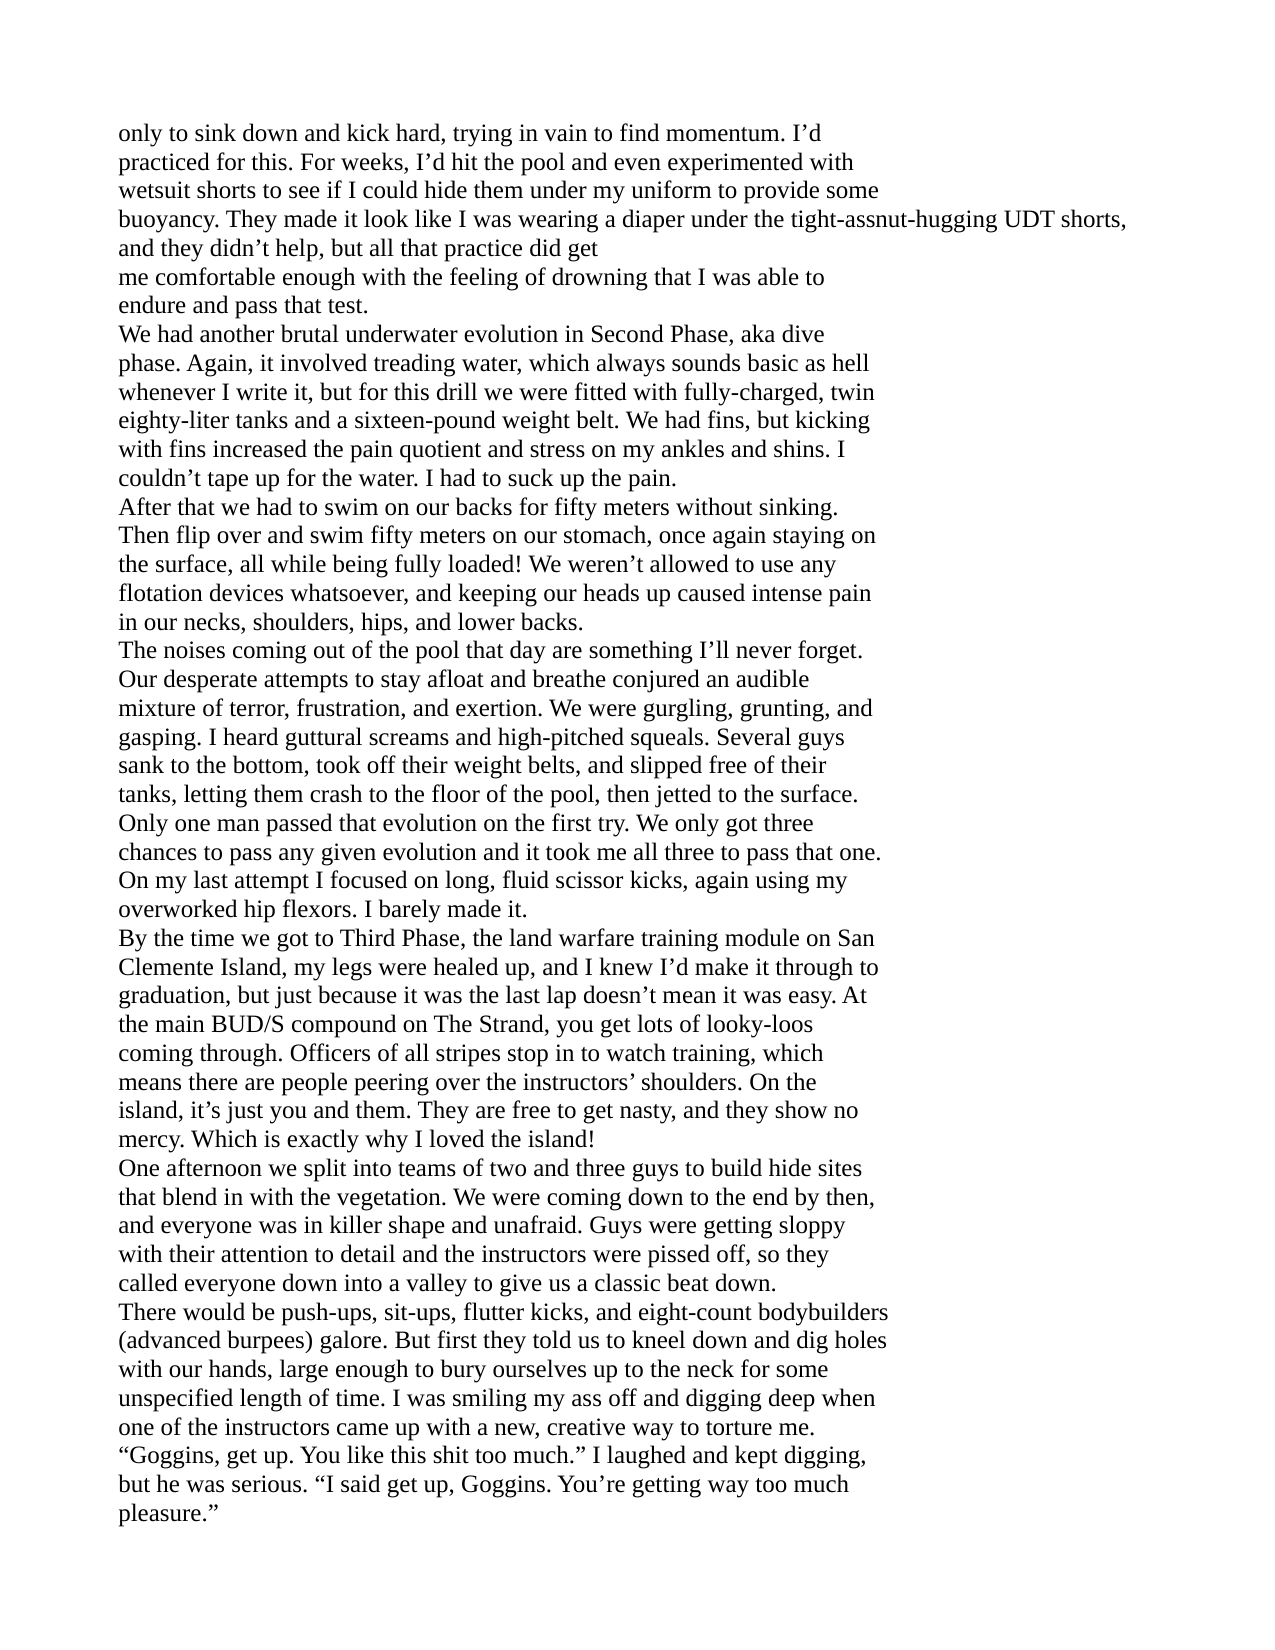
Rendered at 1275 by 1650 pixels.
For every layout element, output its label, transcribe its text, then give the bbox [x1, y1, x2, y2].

text After that we had to swim on our backs for fifty meters without sinking. [118, 492, 1157, 521]
text with our hands, large enough to bury ourselves up to the neck for some [118, 1354, 1157, 1383]
text only to sink down and kick hard, trying in vain to find momentum. I’d [118, 118, 1157, 147]
text Clemente Island, my legs were healed up, and I knew I’d make it through to [118, 952, 1157, 981]
text that blend in with the vegetation. We were coming down to the end by then, [118, 1182, 1157, 1211]
text Only one man passed that evolution on the first try. We only got three [118, 808, 1157, 837]
text tanks, letting them crash to the floor of the pool, then jetted to the surface. [118, 779, 1157, 808]
text island, it’s just you and them. They are free to get nasty, and they show no [118, 1096, 1157, 1124]
text wetsuit shorts to see if I could hide them under my uniform to provide some [118, 176, 1157, 204]
text eighty-liter tanks and a sixteen-pound weight belt. We had fins, but kicking [118, 406, 1157, 434]
text (advanced burpees) galore. But first they told us to kneel down and dig holes [118, 1326, 1157, 1354]
text phase. Again, it involved treading water, which always sounds basic as hell [118, 348, 1157, 377]
text mercy. Which is exactly why I loved the island! [118, 1124, 1157, 1153]
text flotation devices whatsoever, and keeping our heads up caused intense pain [118, 578, 1157, 607]
text mixture of terror, frustration, and exertion. We were gurgling, grunting, and [118, 693, 1157, 722]
text called everyone down into a valley to give us a classic beat down. [118, 1268, 1157, 1297]
text the main BUD/S compound on The Strand, you get lots of looky-loos [118, 1009, 1157, 1038]
text in our necks, shoulders, hips, and lower backs. [118, 607, 1157, 636]
text coming through. Officers of all stripes stop in to watch training, which [118, 1038, 1157, 1067]
text buoyancy. They made it look like I was wearing a diaper under the tight-assnut-hugging UDT shorts, and they didn’t help, but all that practice did get [118, 204, 1157, 262]
text couldn’t tape up for the water. I had to suck up the pain. [118, 463, 1157, 492]
text On my last attempt I focused on long, fluid scissor kicks, again using my [118, 866, 1157, 894]
text The noises coming out of the pool that day are something I’ll never forget. [118, 636, 1157, 664]
text graduation, but just because it was the last lap doesn’t mean it was easy. At [118, 981, 1157, 1009]
text but he was serious. “I said get up, Goggins. You’re getting way too much [118, 1469, 1157, 1498]
text One afternoon we split into teams of two and three guys to build hide sites [118, 1153, 1157, 1182]
text with fins increased the pain quotient and stress on my ankles and shins. I [118, 434, 1157, 463]
text sank to the bottom, took off their weight belts, and slipped free of their [118, 751, 1157, 779]
text one of the instructors came up with a new, creative way to torture me. [118, 1412, 1157, 1441]
text the surface, all while being fully loaded! We weren’t allowed to use any [118, 549, 1157, 578]
text By the time we got to Third Phase, the land warfare training module on San [118, 923, 1157, 952]
text me comfortable enough with the feeling of drowning that I was able to [118, 262, 1157, 291]
text gasping. I heard guttural screams and high-pitched squeals. Several guys [118, 722, 1157, 751]
text chances to pass any given evolution and it took me all three to pass that one. [118, 837, 1157, 866]
text Our desperate attempts to stay afloat and breathe conjured an audible [118, 664, 1157, 693]
text There would be push-ups, sit-ups, flutter kicks, and eight-count bodybuilders [118, 1297, 1157, 1326]
text “Goggins, get up. You like this shit too much.” I laughed and kept digging, [118, 1441, 1157, 1469]
text and everyone was in killer shape and unafraid. Guys were getting sloppy [118, 1211, 1157, 1239]
text unspecified length of time. I was smiling my ass off and digging deep when [118, 1383, 1157, 1412]
text practiced for this. For weeks, I’d hit the pool and even experimented with [118, 147, 1157, 176]
text Then flip over and swim fifty meters on our stomach, once again staying on [118, 521, 1157, 549]
text with their attention to detail and the instructors were pissed off, so they [118, 1239, 1157, 1268]
text means there are people peering over the instructors’ shoulders. On the [118, 1067, 1157, 1096]
text overworked hip flexors. I barely made it. [118, 894, 1157, 923]
text We had another brutal underwater evolution in Second Phase, aka dive [118, 319, 1157, 348]
text pleasure.” [118, 1498, 1157, 1527]
text whenever I write it, but for this drill we were fitted with fully-charged, twin [118, 377, 1157, 406]
text endure and pass that test. [118, 291, 1157, 319]
